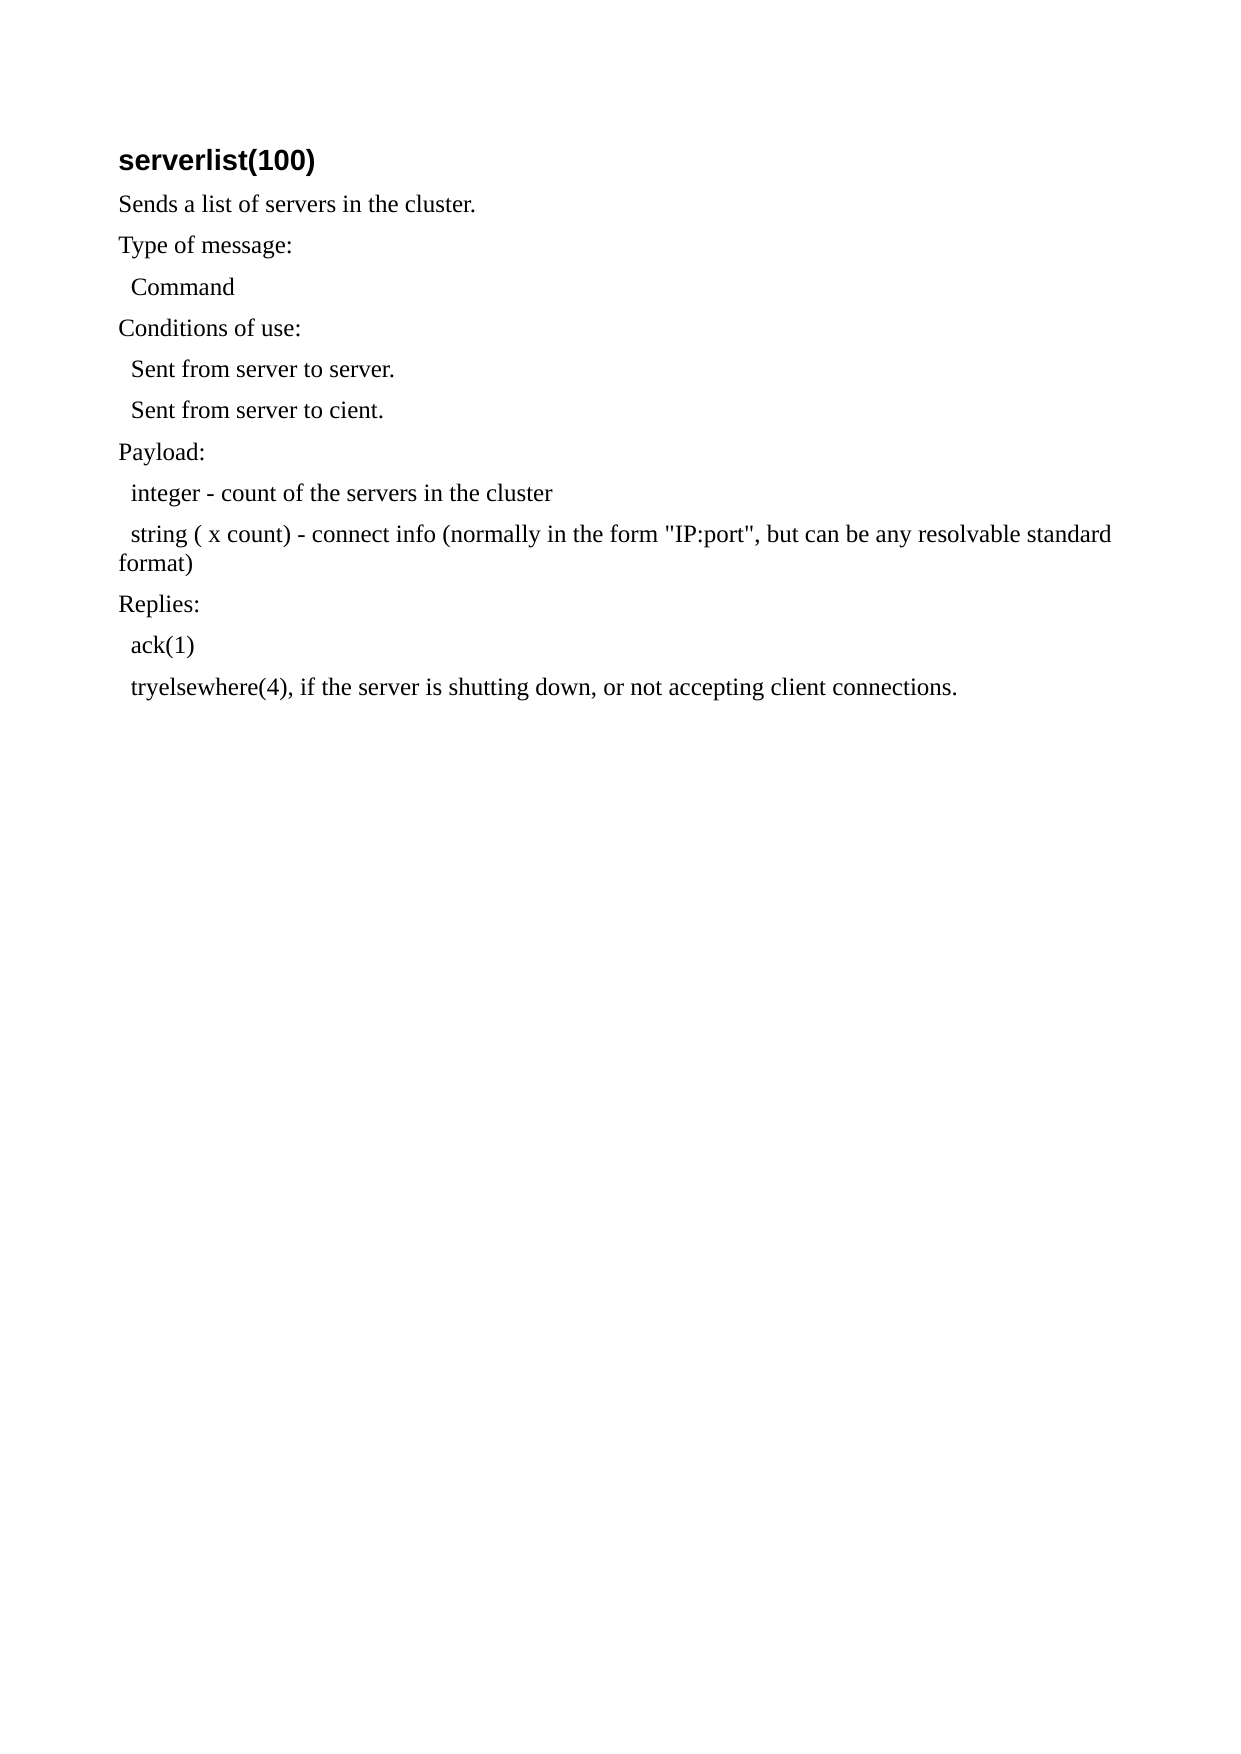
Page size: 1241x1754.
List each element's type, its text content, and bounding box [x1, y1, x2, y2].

text Command [118, 272, 1122, 300]
text Payload: [118, 437, 1122, 465]
text tryelsewhere(4), if the server is shutting down, or not accepting client connections. [118, 672, 1122, 700]
text Replies: [118, 589, 1122, 618]
text ack(1) [118, 630, 1122, 659]
subtitle serverlist(100) [118, 143, 1122, 177]
text Sent from server to cient. [118, 395, 1122, 424]
text Conditions of use: [118, 313, 1122, 342]
text string ( x count) - connect info (normally in the form "IP:port", but can be any resolvable standard format) [118, 519, 1122, 577]
text integer - count of the servers in the cluster [118, 478, 1122, 507]
text Sends a list of servers in the cluster. [118, 189, 1122, 218]
text Type of message: [118, 230, 1122, 259]
text Sent from server to server. [118, 354, 1122, 383]
